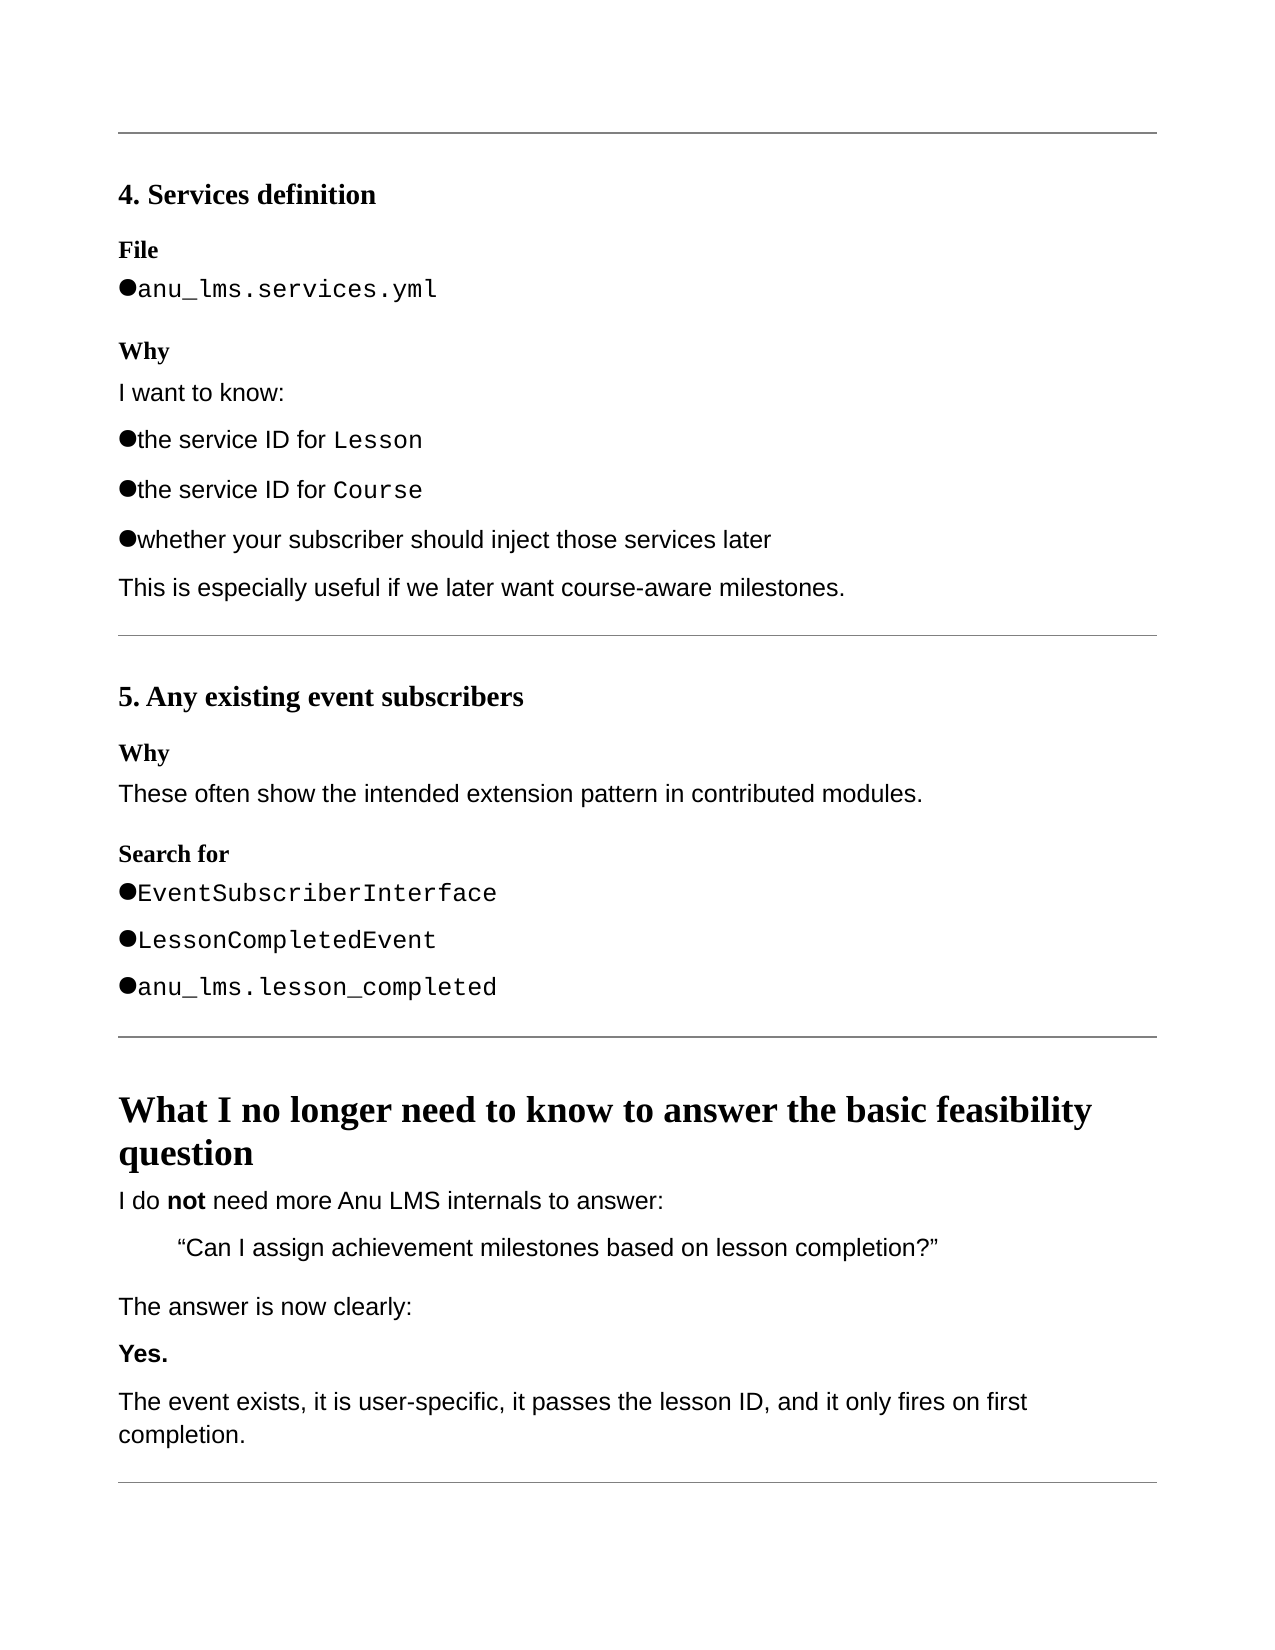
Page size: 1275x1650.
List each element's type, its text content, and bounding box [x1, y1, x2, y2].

text “Can I assign achievement milestones based on lesson completion?” [177, 1233, 1098, 1262]
list anu_lms.lesson_completed [118, 975, 1157, 1003]
subtitle Why [118, 738, 1157, 767]
subtitle What I no longer need to know to answer the basic feasibility question [118, 1087, 1157, 1173]
subtitle 4. Services definition [118, 177, 1157, 211]
text The event exists, it is user-specific, it passes the lesson ID, and it only fires on first completion. [118, 1387, 1157, 1449]
list whether your subscriber should inject those services later [118, 525, 1157, 554]
subtitle Why [118, 336, 1157, 365]
list EventSubscriberInterface [118, 881, 1157, 909]
text This is especially useful if we later want course-aware milestones. [118, 573, 1157, 602]
text I want to know: [118, 378, 1157, 406]
text These often show the intended extension pattern in contributed modules. [118, 779, 1157, 808]
text Yes. [118, 1339, 1157, 1368]
list the service ID for Lesson [118, 425, 1157, 456]
list LessonCompletedEvent [118, 928, 1157, 956]
list the service ID for Course [118, 475, 1157, 506]
text I do not need more Anu LMS internals to answer: [118, 1186, 1157, 1214]
subtitle Search for [118, 839, 1157, 868]
list anu_lms.services.yml [118, 277, 1157, 305]
text The answer is now clearly: [118, 1292, 1157, 1320]
subtitle File [118, 236, 1157, 264]
subtitle 5. Any existing event subscribers [118, 679, 1157, 713]
